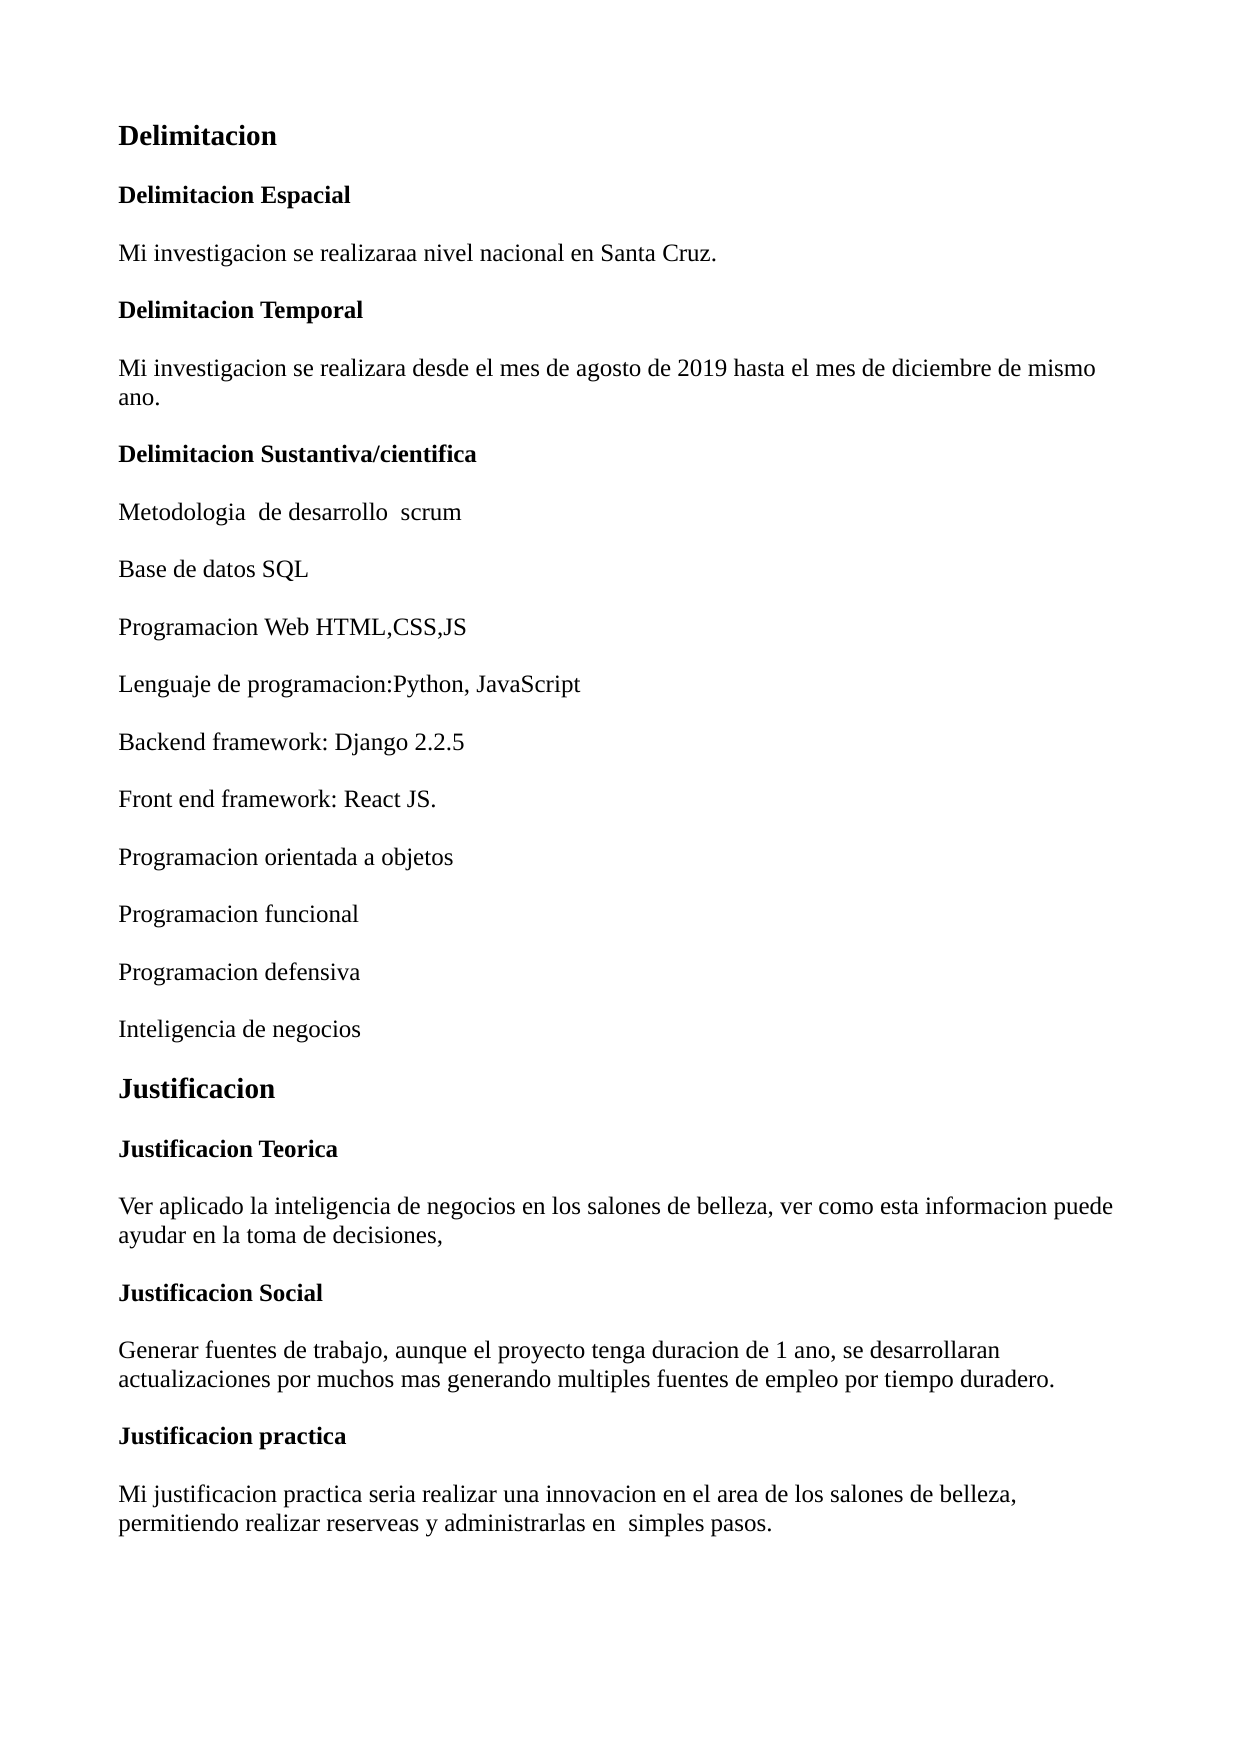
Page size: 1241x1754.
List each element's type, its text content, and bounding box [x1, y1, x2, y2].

text Justificacion Teorica [118, 1134, 1122, 1163]
text Mi investigacion se realizara desde el mes de agosto de 2019 hasta el mes de diciembre de mismo ano. [118, 353, 1122, 410]
text Mi justificacion practica seria realizar una innovacion en el area de los salones de belleza, permitiendo realizar reserveas y administrarlas en simples pasos. [118, 1479, 1122, 1536]
text Backend framework: Django 2.2.5 [118, 727, 1122, 755]
text Metodologia de desarrollo scrum [118, 497, 1122, 525]
text Delimitacion Temporal [118, 295, 1122, 324]
text Programacion funcional [118, 899, 1122, 928]
text Front end framework: React JS. [118, 784, 1122, 813]
text Programacion Web HTML,CSS,JS [118, 612, 1122, 640]
text Mi investigacion se realizaraa nivel nacional en Santa Cruz. [118, 238, 1122, 267]
text Generar fuentes de trabajo, aunque el proyecto tenga duracion de 1 ano, se desarrollaran actualizaciones por muchos mas generando multiples fuentes de empleo por tiempo duradero. [118, 1335, 1122, 1393]
text Base de datos SQL [118, 554, 1122, 583]
text Inteligencia de negocios [118, 1014, 1122, 1043]
text Delimitacion [118, 118, 1122, 152]
text Lenguaje de programacion:Python, JavaScript [118, 669, 1122, 698]
text Delimitacion Espacial [118, 180, 1122, 209]
text Justificacion Social [118, 1278, 1122, 1306]
text Ver aplicado la inteligencia de negocios en los salones de belleza, ver como esta informacion puede ayudar en la toma de decisiones, [118, 1191, 1122, 1249]
text Programacion orientada a objetos [118, 842, 1122, 870]
text Delimitacion Sustantiva/cientifica [118, 439, 1122, 468]
text Justificacion practica [118, 1421, 1122, 1450]
text Programacion defensiva [118, 957, 1122, 985]
text Justificacion [118, 1072, 1122, 1105]
